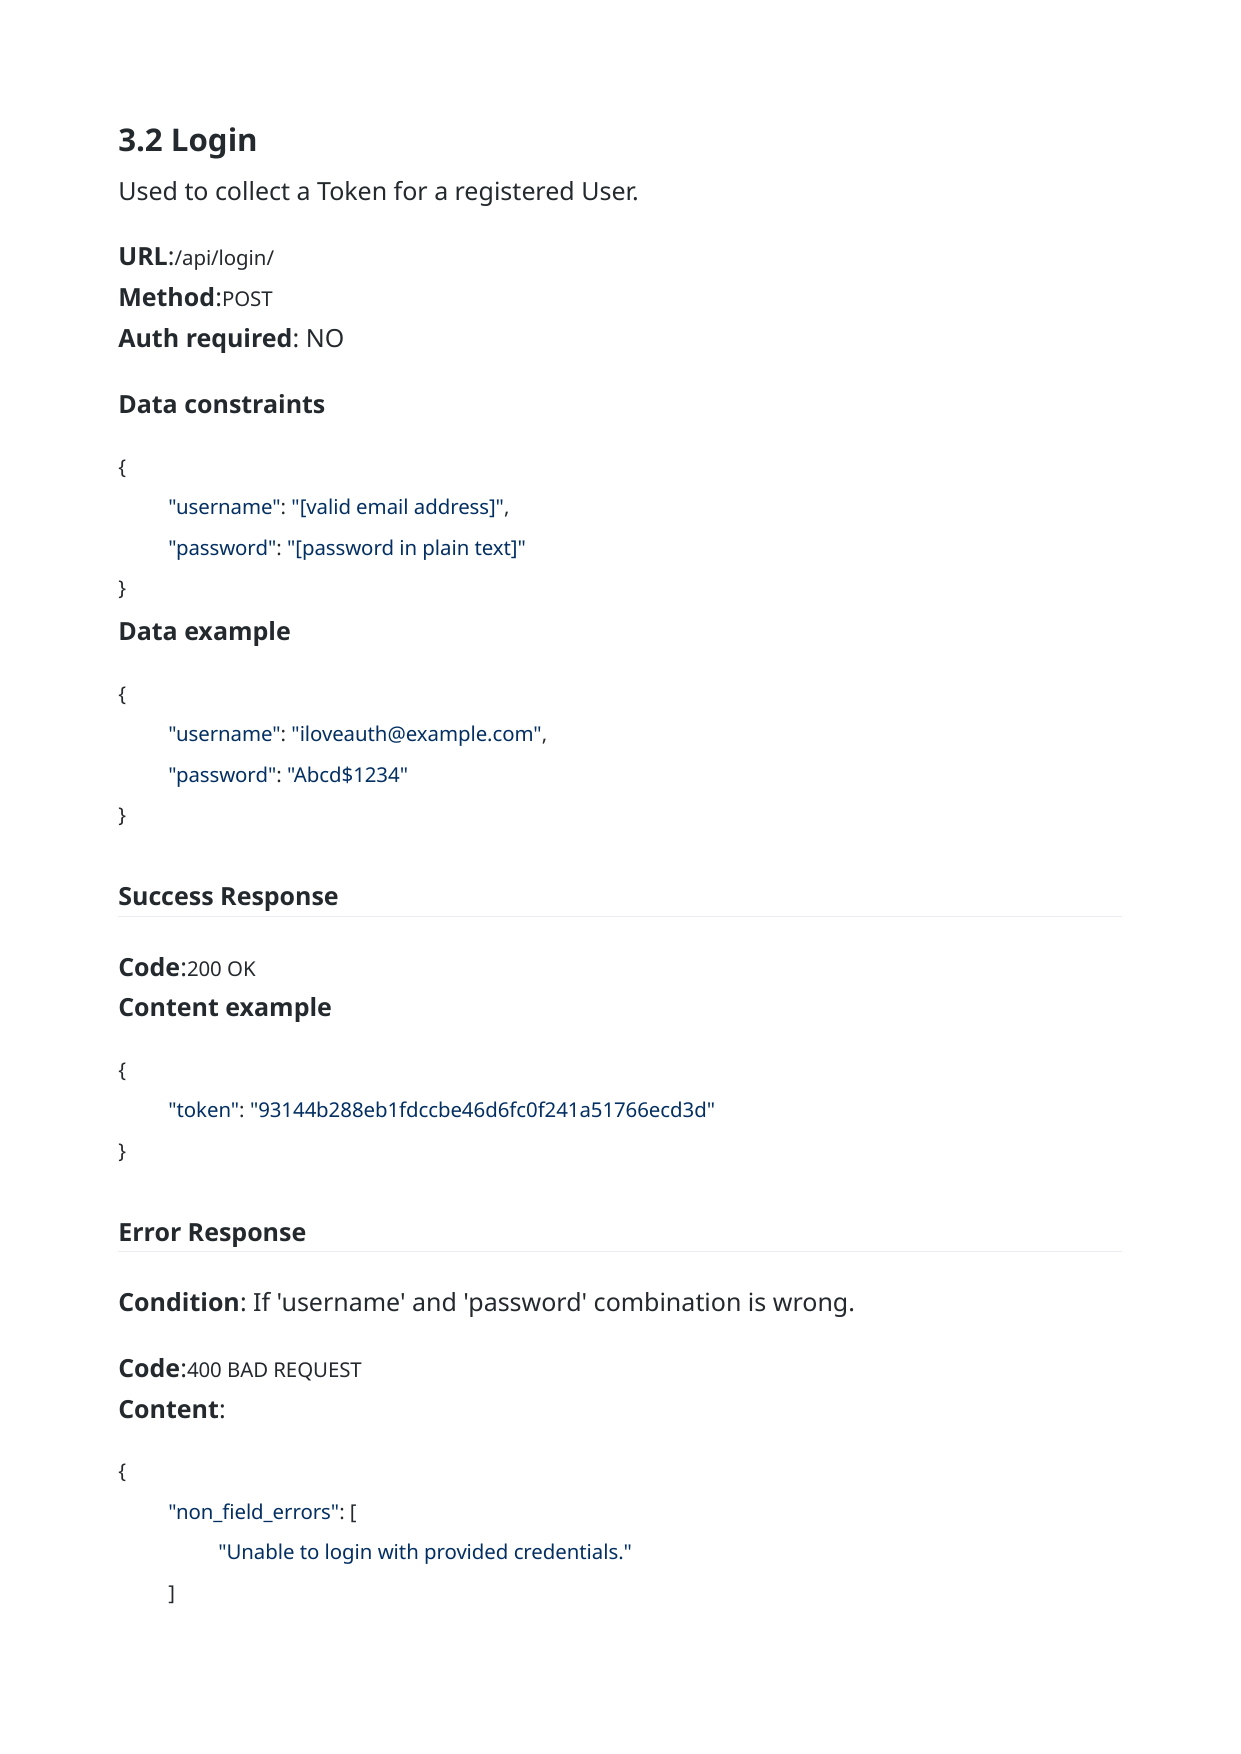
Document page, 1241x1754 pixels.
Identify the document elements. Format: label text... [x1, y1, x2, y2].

text "token": "93144b288eb1fdccbe46d6fc0f241a51766ecd3d" [118, 1096, 1122, 1124]
text Data example [118, 614, 1122, 648]
text Auth required: NO [118, 321, 1122, 355]
subtitle Error Response [118, 1214, 1122, 1251]
text { [118, 680, 1122, 707]
text "password": "Abcd$1234" [118, 760, 1122, 788]
text } [118, 1137, 1122, 1164]
text ] [118, 1578, 1122, 1607]
text Condition: If 'username' and 'password' combination is wrong. [118, 1285, 1122, 1319]
text Code:400 BAD REQUEST [118, 1351, 1122, 1384]
text { [118, 1457, 1122, 1485]
text Content example [118, 990, 1122, 1024]
text "Unable to login with provided credentials." [118, 1538, 1122, 1566]
text { [118, 1056, 1122, 1083]
text Method:POST [118, 280, 1122, 314]
text "username": "iloveauth@example.com", [118, 720, 1122, 748]
text Code:200 OK [118, 949, 1122, 983]
text } [118, 801, 1122, 829]
text Used to collect a Token for a registered User. [118, 173, 1122, 207]
text "non_field_errors": [ [118, 1497, 1122, 1525]
text "username": "[valid email address]", [118, 492, 1122, 521]
text URL:/api/login/ [118, 239, 1122, 273]
text } [118, 574, 1122, 601]
text { [118, 452, 1122, 480]
text Data constraints [118, 387, 1122, 421]
subtitle Success Response [118, 879, 1122, 916]
text "password": "[password in plain text]" [118, 533, 1122, 561]
text Content: [118, 1391, 1122, 1425]
subtitle 3.2 Login [118, 118, 1122, 161]
